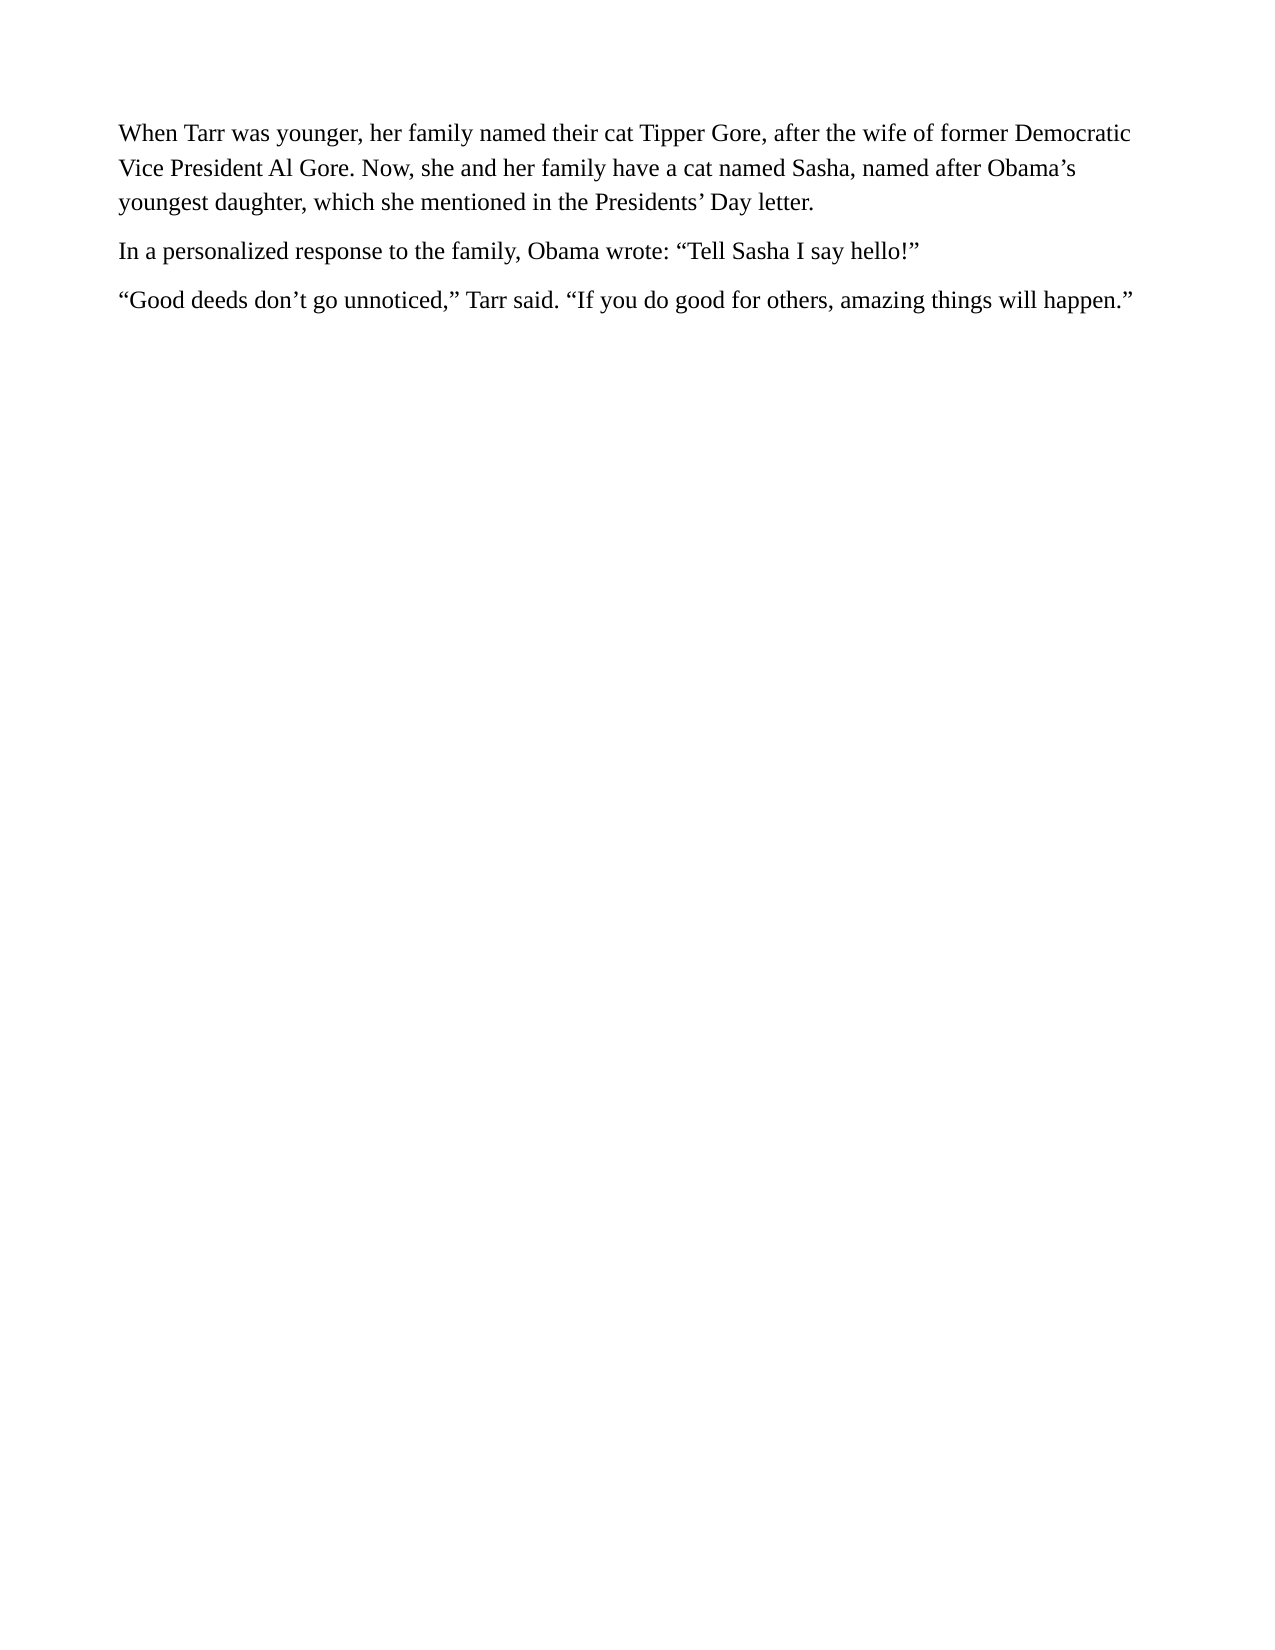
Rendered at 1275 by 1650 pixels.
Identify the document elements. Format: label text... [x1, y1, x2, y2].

text When Tarr was younger, her family named their cat Tipper Gore, after the wife of former Democratic Vice President Al Gore. Now, she and her family have a cat named Sasha, named after Obama’s youngest daughter, which she mentioned in the Presidents’ Day letter. [118, 118, 1157, 216]
text “Good deeds don’t go unnoticed,” Tarr said. “If you do good for others, amazing things will happen.” [118, 285, 1157, 314]
text In a personalized response to the family, Obama wrote: “Tell Sasha I say hello!” [118, 236, 1157, 265]
